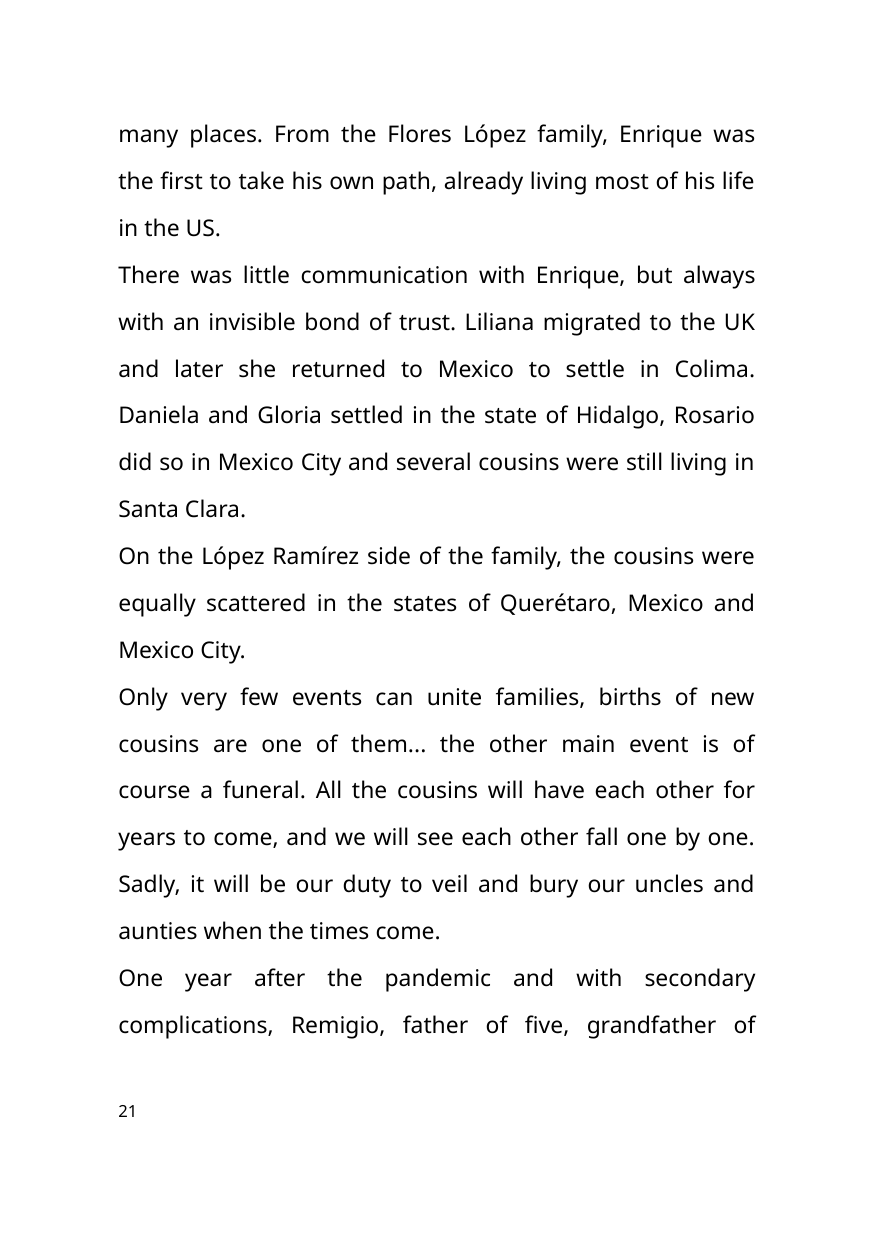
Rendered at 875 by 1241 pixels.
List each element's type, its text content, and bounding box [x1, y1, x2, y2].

text There was little communication with Enrique, but always with an invisible bond of trust. Liliana migrated to the UK and later she returned to Mexico to settle in Colima. Daniela and Gloria settled in the state of Hidalgo, Rosario did so in Mexico City and several cousins were still living in Santa Clara. [118, 259, 756, 524]
text One year after the pandemic and with secondary complications, Remigio, father of five, grandfather of [118, 962, 756, 1040]
text Only very few events can unite families, births of new cousins are one of them... the other main event is of course a funeral. All the cousins will have each other for years to come, and we will see each other fall one by one. Sadly, it will be our duty to veil and bury our uncles and aunties when the times come. [118, 681, 756, 946]
text On the López Ramírez side of the family, the cousins were equally scattered in the states of Querétaro, Mexico and Mexico City. [118, 540, 756, 665]
text many places. From the Flores López family, Enrique was the first to take his own path, already living most of his life in the US. [118, 118, 756, 243]
